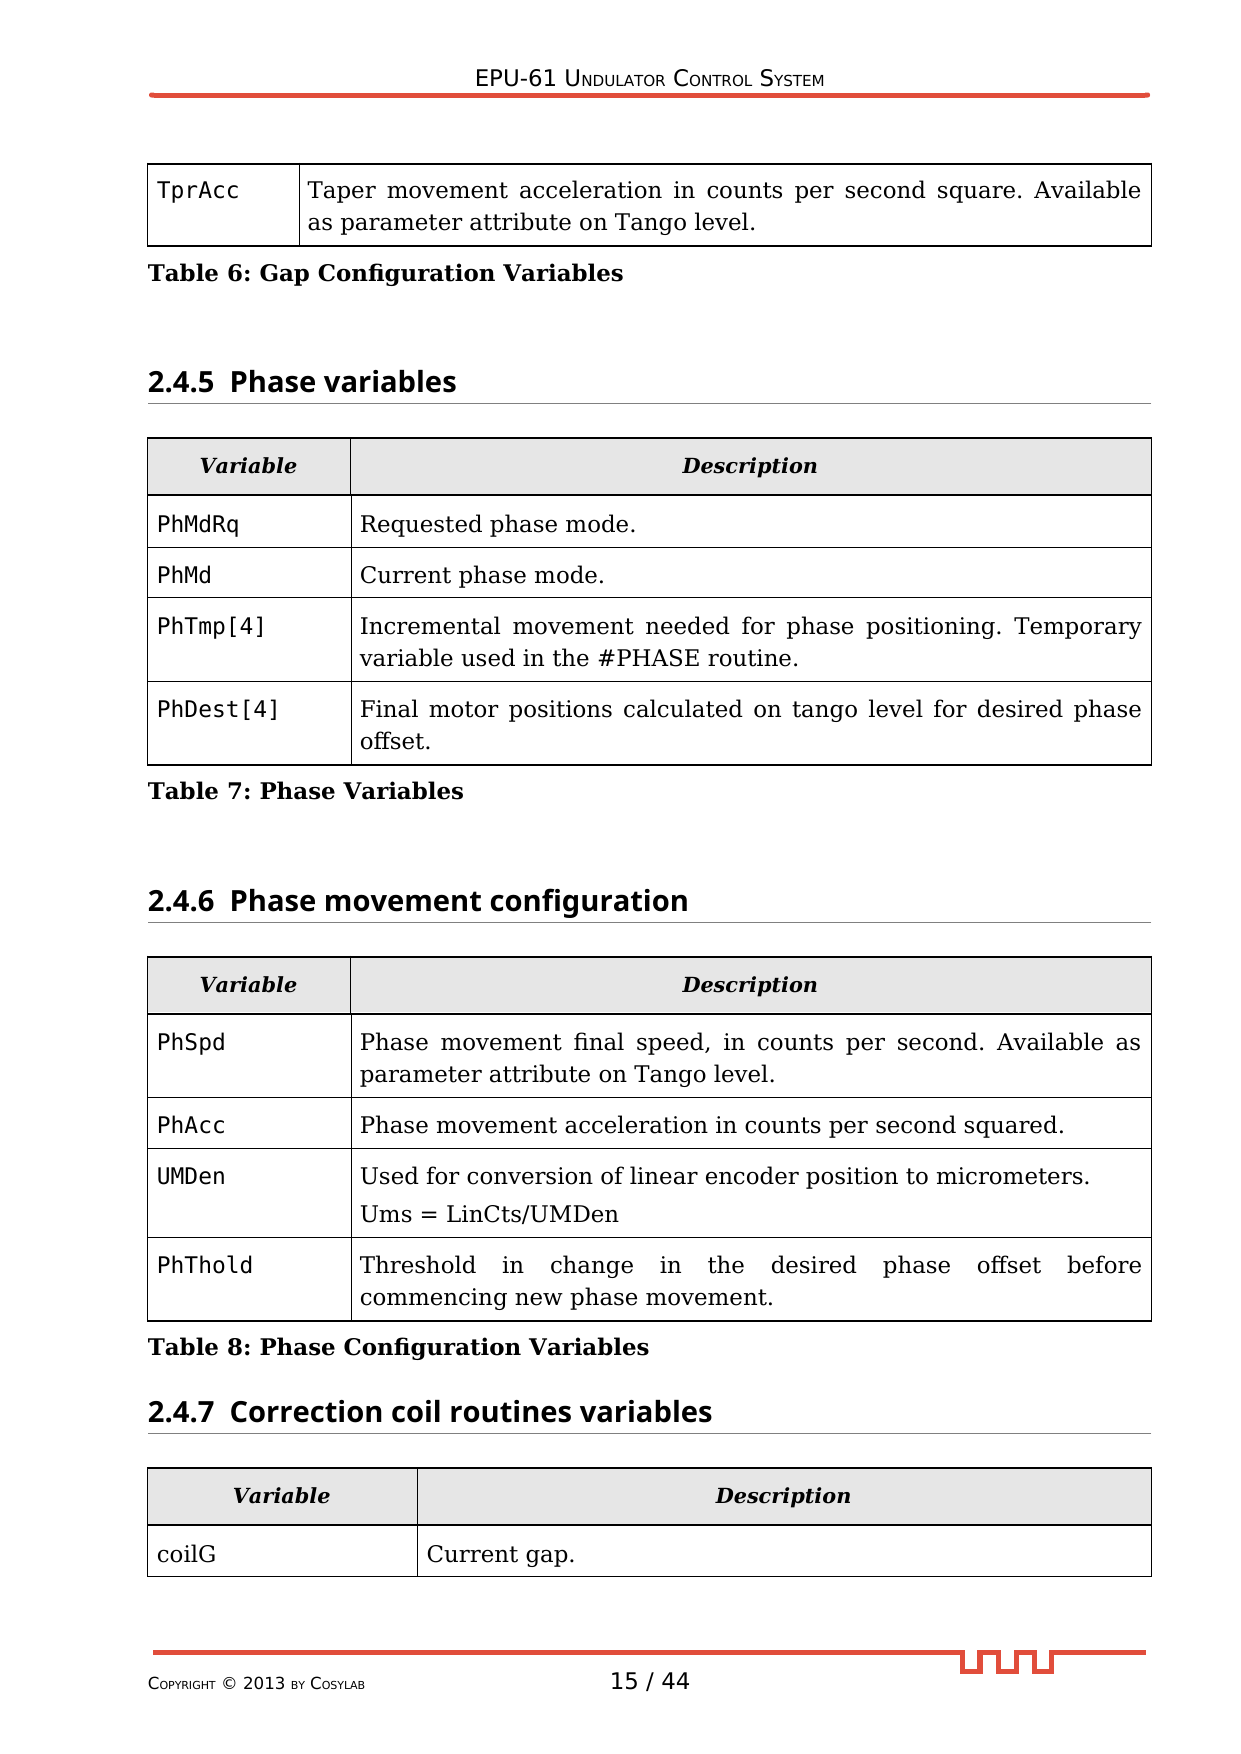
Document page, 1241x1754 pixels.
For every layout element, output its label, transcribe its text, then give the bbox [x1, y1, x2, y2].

text Table 6: Gap Configuration Variables [148, 260, 1151, 287]
subtitle Phase variables [148, 361, 1151, 403]
table_header Variable [148, 1469, 417, 1524]
table_cell Final motor positions calculated on tango level for desired phase offset. [352, 682, 1151, 764]
table_cell TprAcc [148, 165, 299, 245]
table_cell Current phase mode. [352, 548, 1151, 597]
table_cell Incremental movement needed for phase positioning. Temporary variable used in the #PHASE routine. [352, 598, 1151, 681]
table_header Description [351, 439, 1151, 494]
table_cell PhSpd [148, 1015, 351, 1097]
table_header Variable [148, 958, 350, 1012]
text Table 8: Phase Configuration Variables [148, 1334, 1151, 1361]
table_cell PhMdRq [148, 496, 351, 547]
table_cell PhMd [148, 548, 351, 597]
table_cell coilG [148, 1526, 417, 1576]
table_cell Threshold in change in the desired phase offset before commencing new phase movement. [352, 1238, 1151, 1319]
subtitle Phase movement configuration [148, 880, 1151, 922]
table_cell Phase movement final speed, in counts per second. Available as parameter attribute on Tango level. [352, 1015, 1151, 1097]
table_header Description [351, 958, 1151, 1012]
table_cell Current gap. [418, 1526, 1151, 1576]
subtitle Correction coil routines variables [148, 1391, 1151, 1433]
table_cell Requested phase mode. [352, 496, 1151, 547]
text Table 7: Phase Variables [148, 778, 1151, 805]
table_cell UMDen [148, 1149, 351, 1237]
table_header Description [418, 1469, 1151, 1524]
table_cell PhThold [148, 1238, 351, 1319]
table_cell PhTmp[4] [148, 598, 351, 681]
table_cell PhDest[4] [148, 682, 351, 764]
table_cell Taper movement acceleration in counts per second square. Available as parameter attribute on Tango level. [300, 165, 1151, 245]
table_cell PhAcc [148, 1098, 351, 1148]
table_header Variable [148, 439, 350, 494]
table_cell Used for conversion of linear encoder position to micrometers. Ums = LinCts/UMDen [352, 1149, 1151, 1237]
table_cell Phase movement acceleration in counts per second squared. [352, 1098, 1151, 1148]
